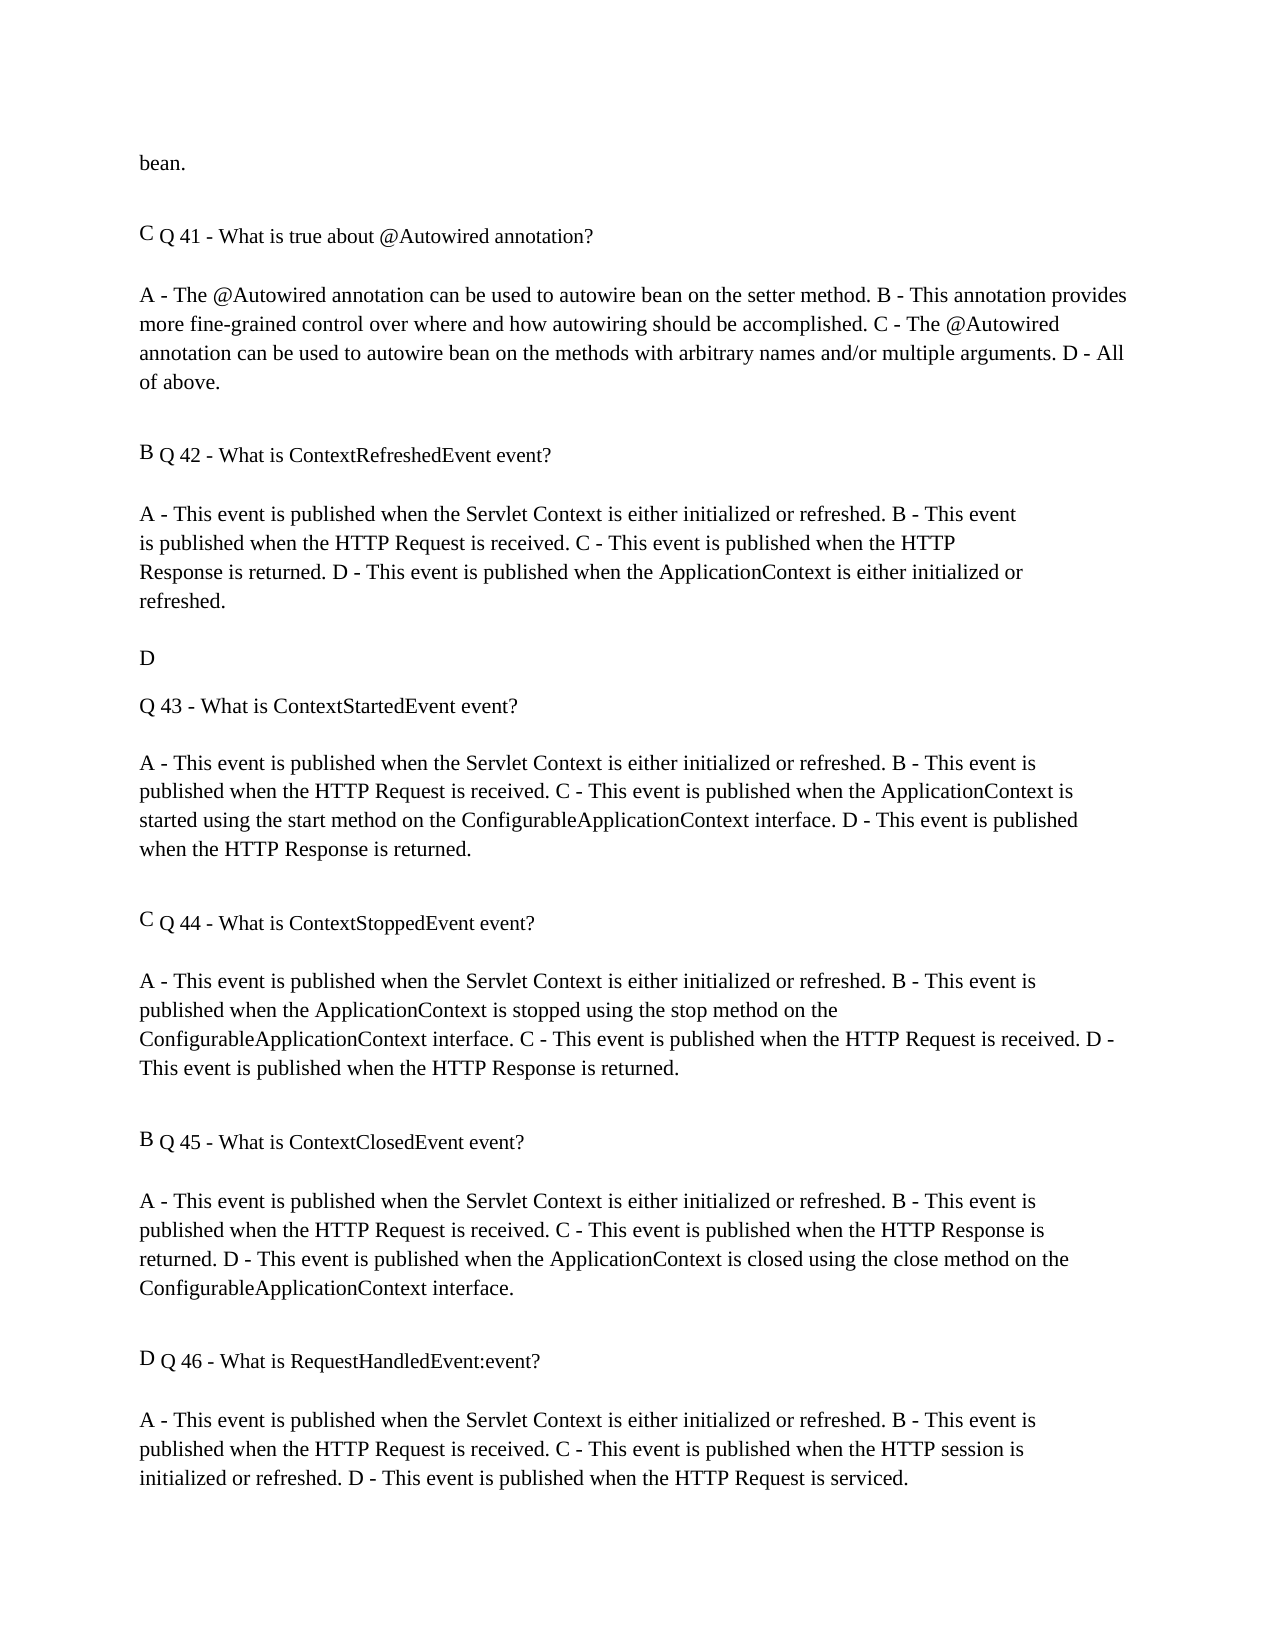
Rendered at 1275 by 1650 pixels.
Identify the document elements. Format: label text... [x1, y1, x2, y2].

text D Q 46 - What is RequestHandledEvent:event? [139, 1331, 712, 1373]
text A - This event is published when the Servlet Context is either initialized or refreshed. B - This event is published when the HTTP Request is received. C - This event is published when the HTTP Response is returned. D - This event is published when the ApplicationContext is either initialized or refreshed. [139, 501, 1027, 613]
text A - This event is published when the Servlet Context is either initialized or refreshed. B - This event is published when the HTTP Request is received. C - This event is published when the HTTP Response is returned. D - This event is published when the ApplicationContext is closed using the close method on the ConfigurableApplicationContext interface. [139, 1188, 1107, 1300]
text A - This event is published when the Servlet Context is either initialized or refreshed. B - This event is published when the HTTP Request is received. C - This event is published when the ApplicationContext is started using the start method on the ConfigurableApplicationContext interface. D - This event is published when the HTTP Response is returned. [139, 749, 1119, 862]
text B Q 42 - What is ContextRefreshedEvent event? [139, 426, 738, 467]
text D [139, 644, 187, 670]
text B Q 45 - What is ContextClosedEvent event? [139, 1112, 699, 1154]
text A - This event is published when the Servlet Context is either initialized or refreshed. B - This event is published when the HTTP Request is received. C - This event is published when the HTTP session is initialized or refreshed. D - This event is published when the HTTP Request is serviced. [139, 1407, 1053, 1490]
text C Q 41 - What is true about @Autowired annotation? [139, 206, 804, 248]
text A - This event is published when the Servlet Context is either initialized or refreshed. B - This event is published when the ApplicationContext is stopped using the stop method on the ConfigurableApplicationContext interface. C - This event is published when the HTTP Request is received. D - This event is published when the HTTP Response is returned. [139, 968, 1119, 1081]
text Q 43 - What is ContextStartedEvent event? [139, 693, 712, 718]
text bean. [139, 150, 1132, 175]
text A - The @Autowired annotation can be used to autowire bean on the setter method. B - This annotation provides more fine-grained control over where and how autowiring should be accomplished. C - The @Autowired annotation can be used to autowire bean on the methods with arbitrary names and/or multiple arguments. D - All of above. [139, 282, 1132, 394]
text C Q 44 - What is ContextStoppedEvent event? [139, 893, 712, 935]
